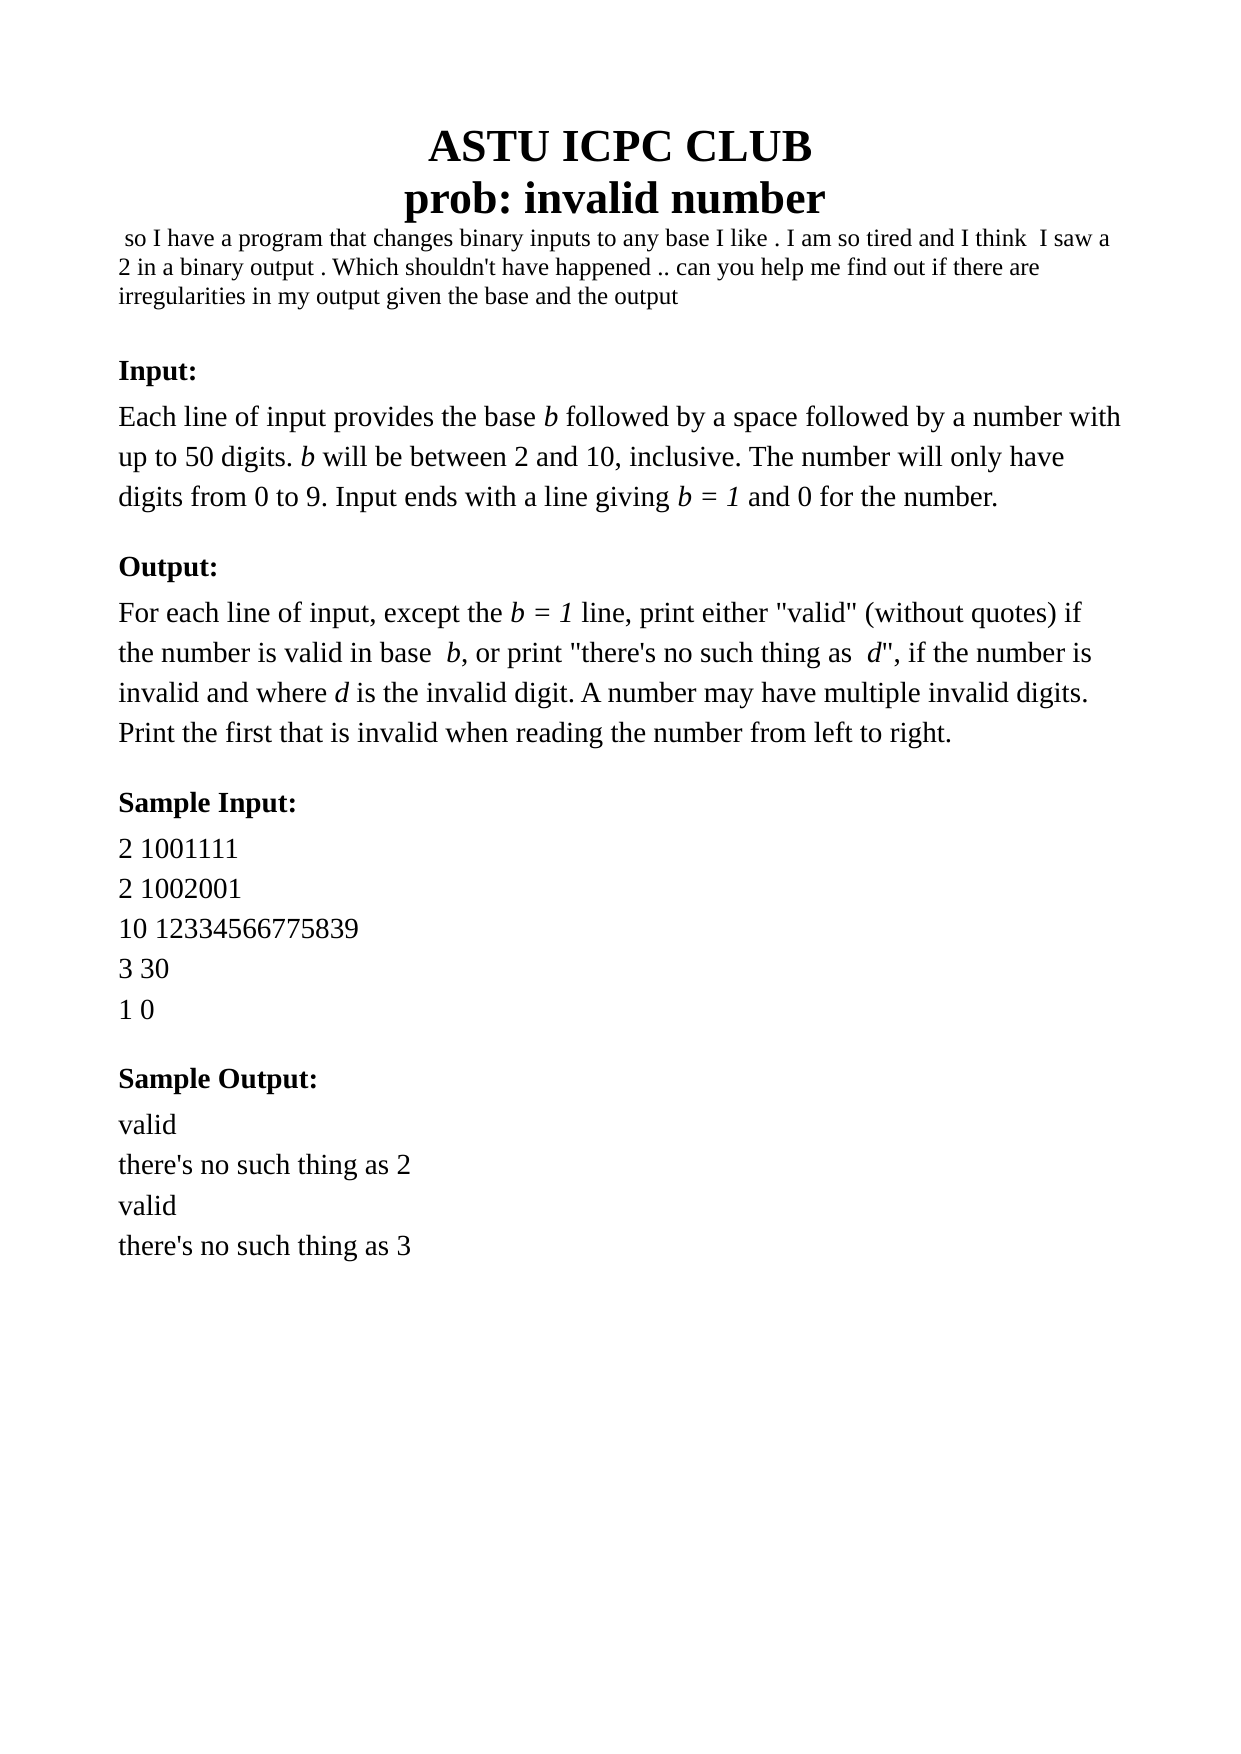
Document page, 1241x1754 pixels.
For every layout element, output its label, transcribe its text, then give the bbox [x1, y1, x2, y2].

subtitle Sample Output: [118, 1061, 1122, 1095]
subtitle Sample Input: [118, 785, 1122, 818]
text valid there's no such thing as 2 valid there's no such thing as 3 [118, 1107, 1122, 1296]
subtitle Output: [118, 549, 1122, 582]
text so I have a program that changes binary inputs to any base I like . I am so tired and I think I saw a 2 in a binary output . Which shouldn't have happened .. can you help me find out if there are irregularities in my output given the base and the output [118, 223, 1122, 310]
text Each line of input provides the base b followed by a space followed by a number with up to 50 digits. b will be between 2 and 10, inclusive. The number will only have digits from 0 to 9. Input ends with a line giving b = 1 and 0 for the number. [118, 399, 1122, 513]
subtitle Input: [118, 353, 1122, 387]
text For each line of input, except the b = 1 line, print either "valid" (without quotes) if the number is valid in base b, or print "there's no such thing as d", if the number is invalid and where d is the invalid digit. A number may have multiple invalid digits. Print the first that is invalid when reading the number from left to right. [118, 595, 1122, 749]
text prob: invalid number [118, 171, 1122, 223]
text 2 1001111 2 1002001 10 12334566775839 3 30 1 0 [118, 831, 1122, 1025]
text ASTU ICPC CLUB [118, 118, 1122, 171]
